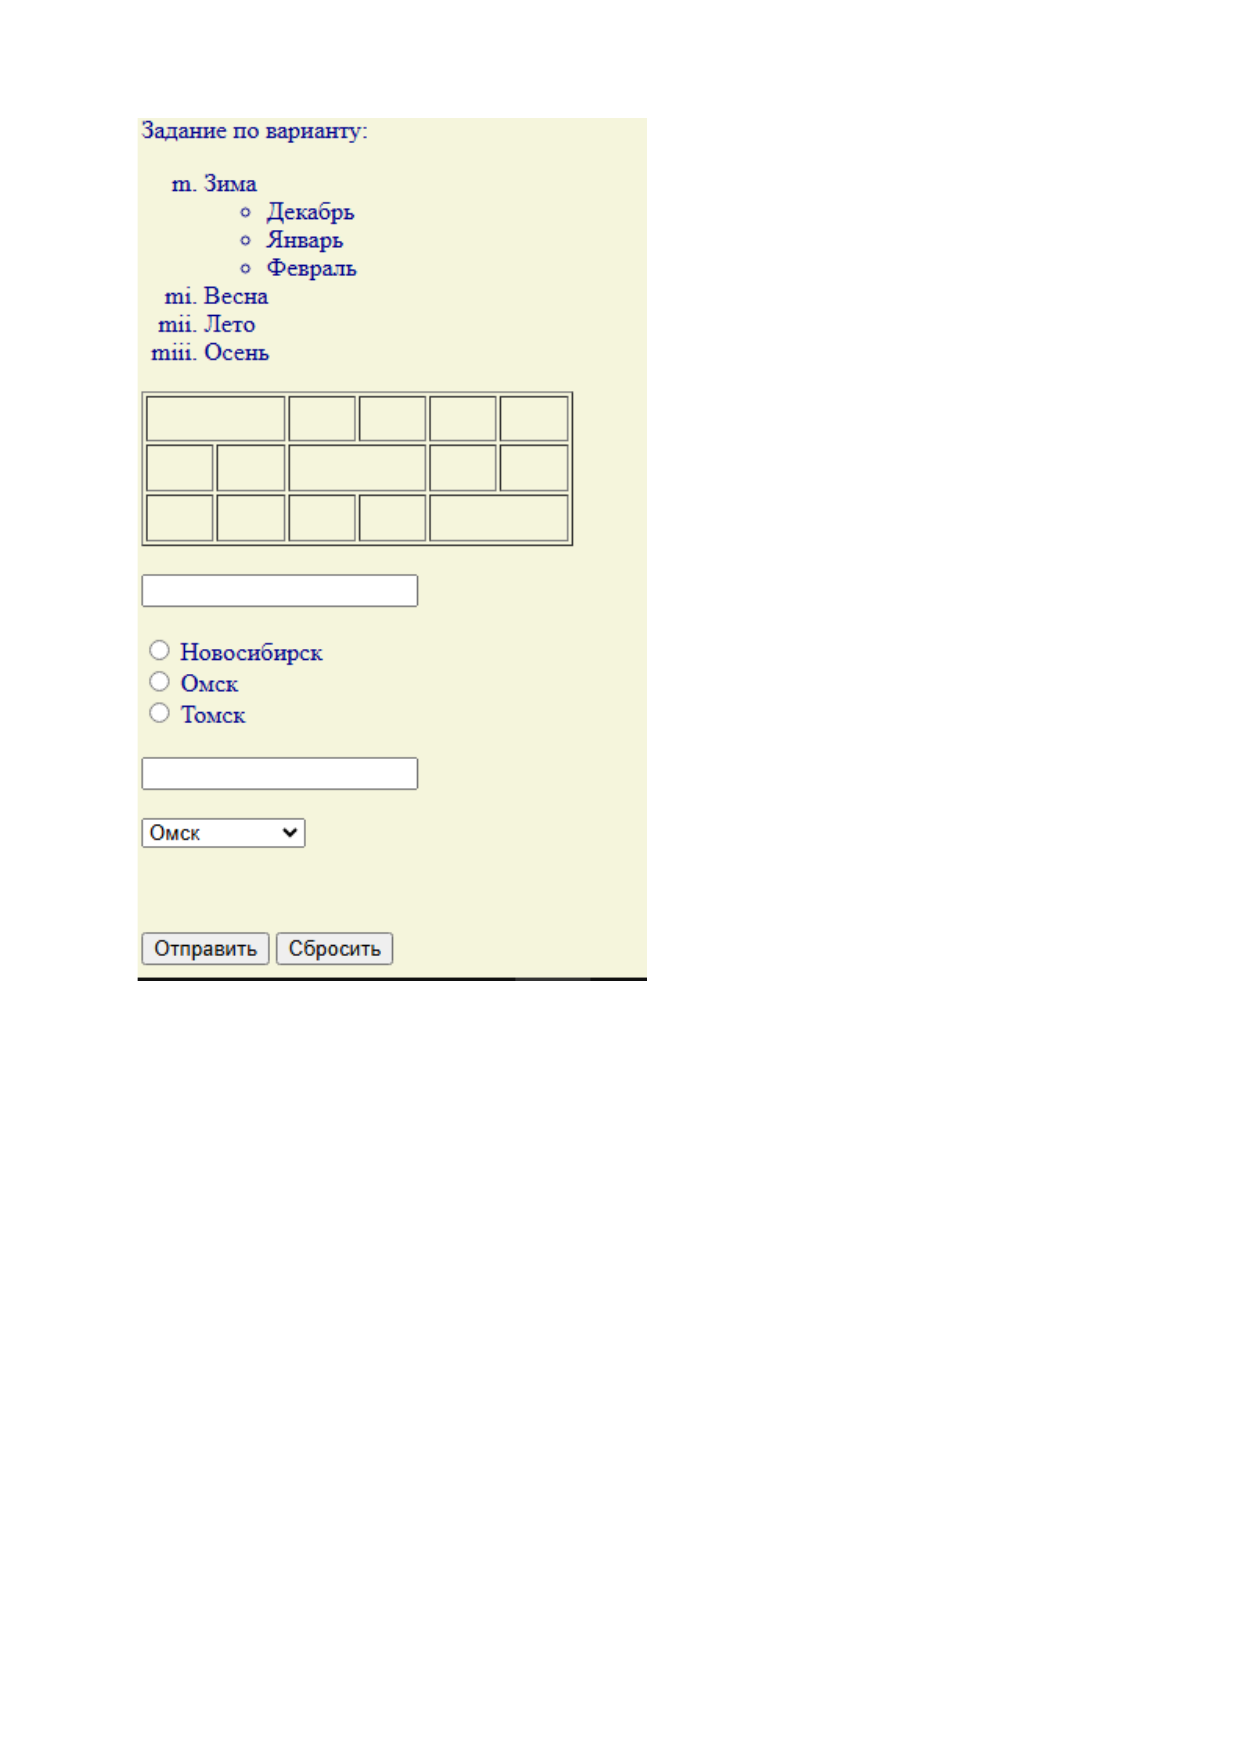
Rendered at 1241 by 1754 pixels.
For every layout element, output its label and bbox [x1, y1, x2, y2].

picture [137, 118, 647, 981]
